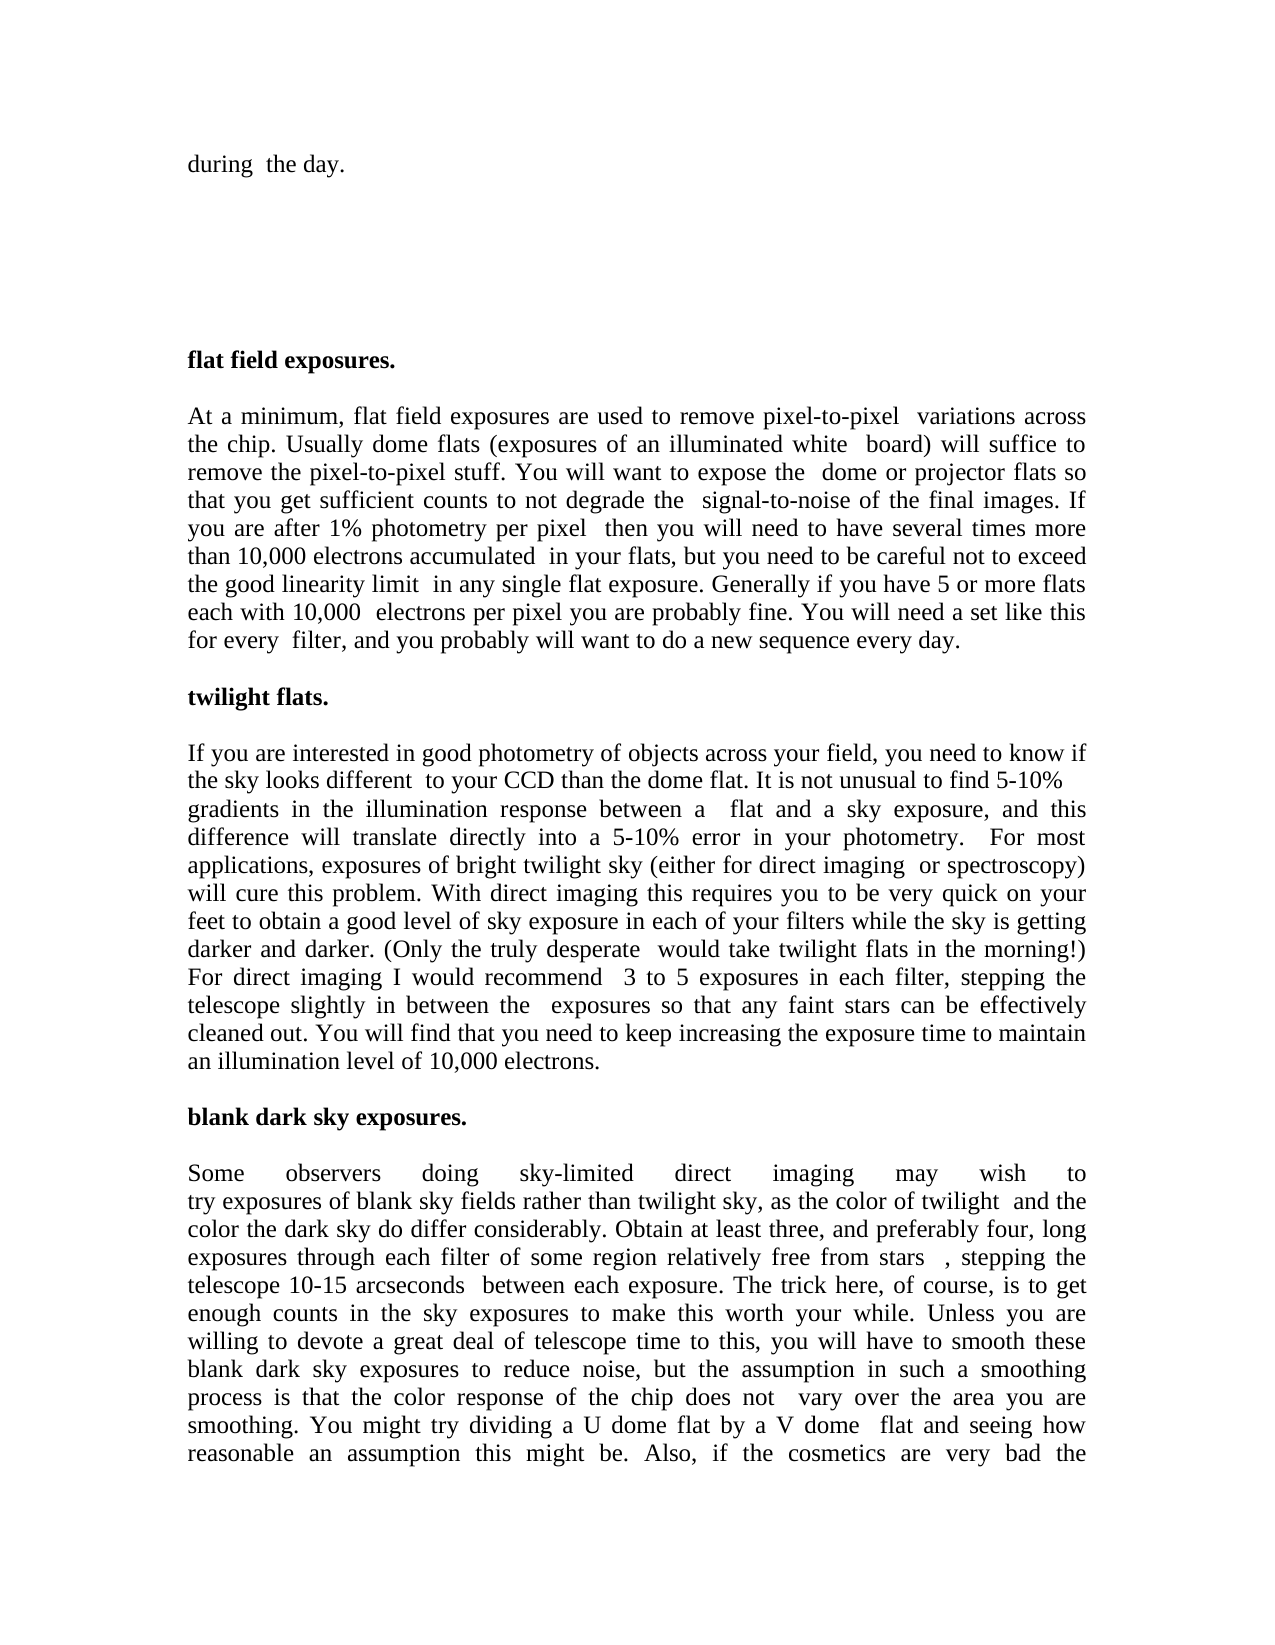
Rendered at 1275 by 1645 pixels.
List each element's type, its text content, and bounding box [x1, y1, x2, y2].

text gradients in the illumination response between a flat and a sky exposure, and this difference will translate directly into a 5-10% error in your photometry. For most applications, exposures of bright twilight sky (either for direct imaging or spectroscopy) will cure this problem. With direct imaging this requires you to be very quick on your feet to obtain a good level of sky exposure in each of your filters while the sky is getting darker and darker. (Only the truly desperate would take twilight flats in the morning!) For direct imaging I would recommend 3 to 5 exposures in each filter, stepping the telescope slightly in between the exposures so that any faint stars can be effectively cleaned out. You will find that you need to keep increasing the exposure time to maintain an illumination level of 10,000 electrons. [187, 794, 1087, 1075]
text twilight flats. [187, 682, 1087, 710]
text flat field exposures. [187, 346, 1087, 374]
text At a minimum, flat field exposures are used to remove pixel-to-pixel variations across the chip. Usually dome flats (exposures of an illuminated white board) will suffice to remove the pixel-to-pixel stuff. You will want to expose the dome or projector flats so that you get sufficient counts to not degrade the signal-to-noise of the final images. If you are after 1% photometry per pixel then you will need to have several times more than 10,000 electrons accumulated in your flats, but you need to be careful not to exceed the good linearity limit in any single flat exposure. Generally if you have 5 or more flats each with 10,000 electrons per pixel you are probably fine. You will need a set like this for every filter, and you probably will want to do a new sequence every day. [187, 402, 1087, 654]
text during the day. [187, 150, 1087, 178]
text If you are interested in good photometry of objects across your field, you need to know if the sky looks different to your CCD than the dome flat. It is not unusual to find 5-10% [187, 738, 1087, 794]
text Some observers doing sky-limited direct imaging may wish to try exposures of blank sky fields rather than twilight sky, as the color of twilight and the color the dark sky do differ considerably. Obtain at least three, and preferably four, long exposures through each filter of some region relatively free from stars , stepping the telescope 10-15 arcseconds between each exposure. The trick here, of course, is to get enough counts in the sky exposures to make this worth your while. Unless you are willing to devote a great deal of telescope time to this, you will have to smooth these blank dark sky exposures to reduce noise, but the assumption in such a smoothing process is that the color response of the chip does not vary over the area you are smoothing. You might try dividing a U dome flat by a V dome flat and seeing how reasonable an assumption this might be. Also, if the cosmetics are very bad the [187, 1159, 1087, 1467]
text blank dark sky exposures. [187, 1103, 1087, 1131]
